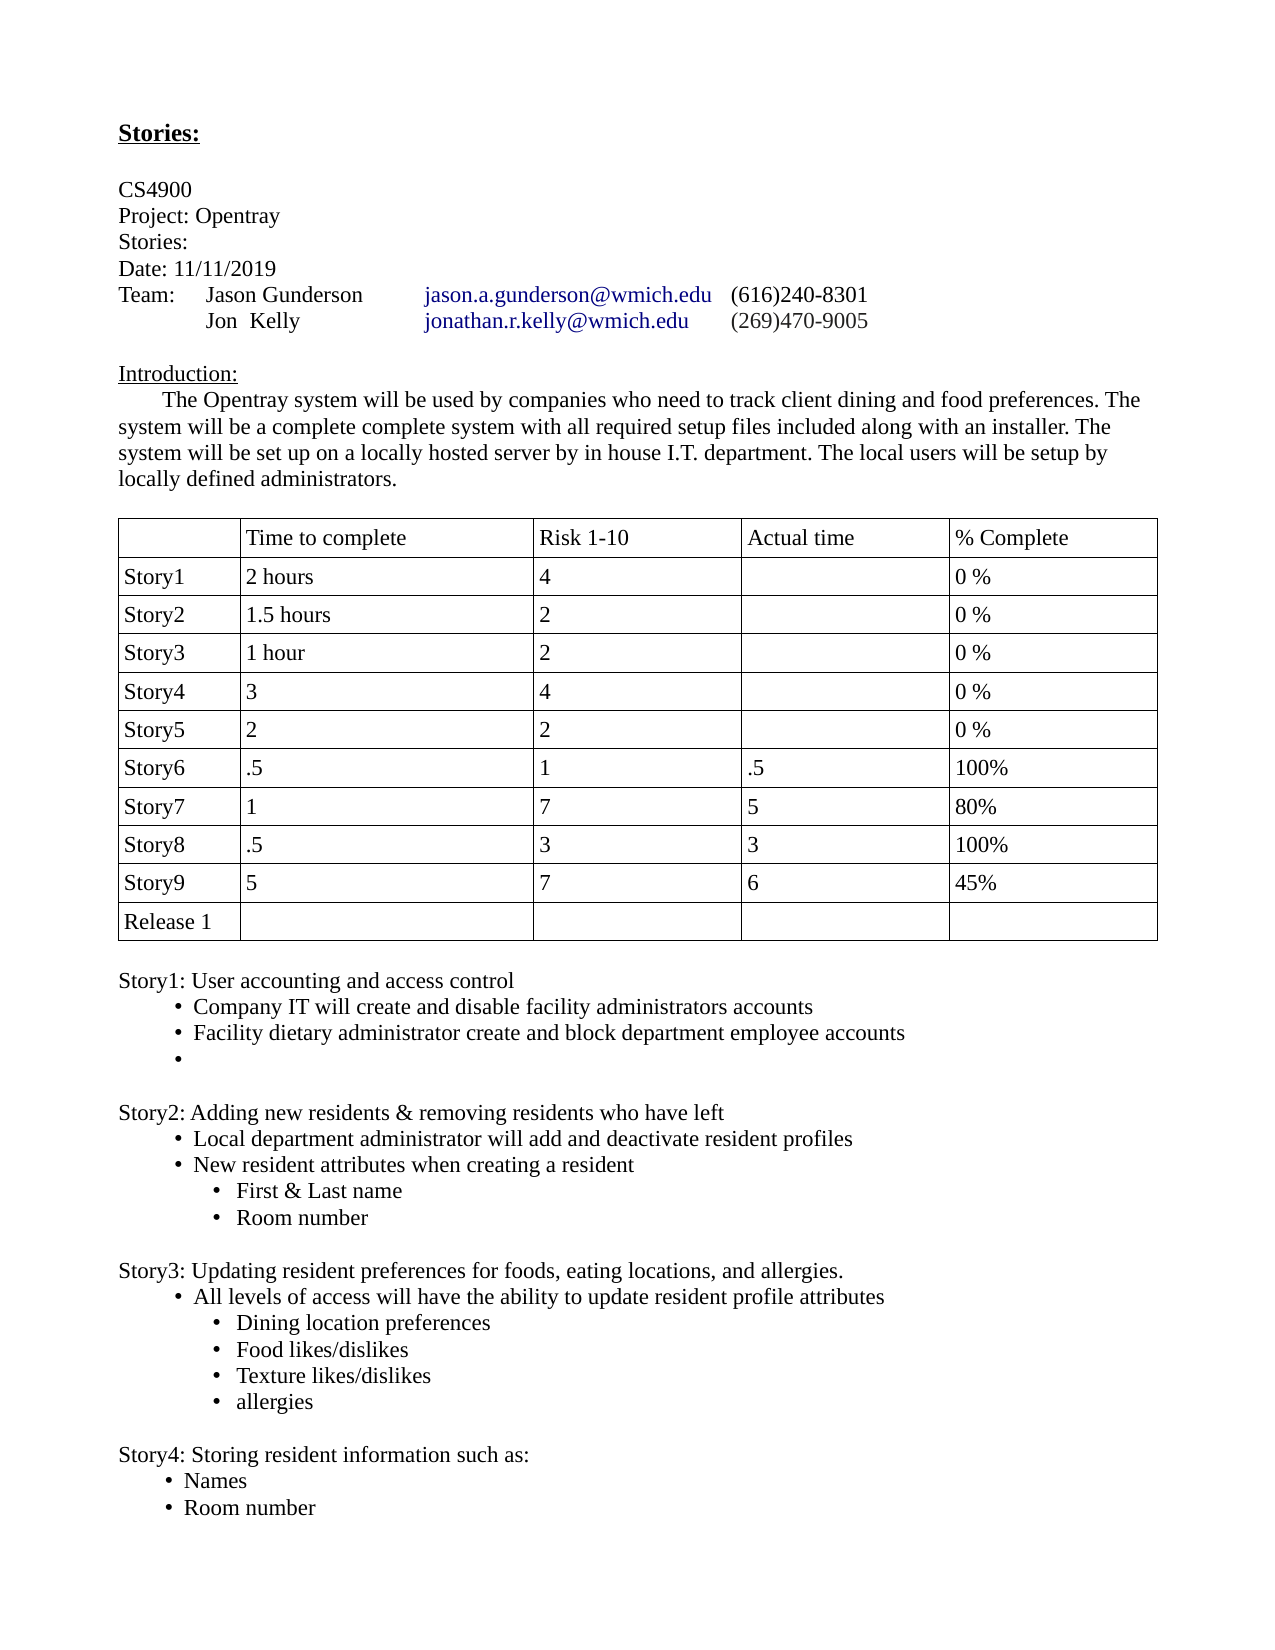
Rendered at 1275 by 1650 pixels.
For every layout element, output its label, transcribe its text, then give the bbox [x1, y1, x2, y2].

list Room number [213, 1204, 1157, 1230]
list New resident attributes when creating a resident [174, 1151, 1157, 1178]
list First & Last name [213, 1178, 1157, 1204]
list All levels of access will have the ability to update resident profile attributes [174, 1283, 1157, 1309]
table_cell .5 [241, 826, 533, 863]
table_cell .5 [742, 749, 949, 787]
table_cell 80% [950, 788, 1157, 825]
table_cell [950, 903, 1157, 940]
table_cell 4 [534, 558, 741, 595]
text Stories: [118, 118, 1157, 147]
table_cell 1 hour [241, 634, 533, 672]
table_cell [534, 903, 741, 940]
table_cell [241, 903, 533, 940]
list Names [165, 1467, 1157, 1494]
table_cell [742, 903, 949, 940]
list allergies [213, 1388, 1157, 1415]
table_cell [742, 558, 949, 595]
table_cell 5 [742, 788, 949, 825]
table_cell 2 [534, 596, 741, 633]
table_cell 1 [241, 788, 533, 825]
table_cell 100% [950, 826, 1157, 863]
text Team: Jason Gunderson jason.a.gunderson@wmich.edu (616)240-8301 [118, 281, 1157, 307]
list Texture likes/dislikes [213, 1362, 1157, 1388]
table_header Actual time [742, 519, 949, 557]
table_cell [742, 596, 949, 633]
table_cell 3 [534, 826, 741, 863]
table_cell Story1 [119, 558, 240, 595]
table_cell Story6 [119, 749, 240, 787]
list Room number [165, 1494, 1157, 1520]
table_cell 2 [534, 634, 741, 672]
text Jon Kelly jonathan.r.kelly@wmich.edu (269)470-9005 [118, 307, 1157, 334]
table_cell 7 [534, 788, 741, 825]
table_cell 7 [534, 864, 741, 902]
table_cell 2 [241, 711, 533, 748]
text Story1: User accounting and access control [118, 967, 1157, 993]
table_cell Story4 [119, 673, 240, 710]
table_cell 3 [241, 673, 533, 710]
table_cell 2 hours [241, 558, 533, 595]
table_cell Story2 [119, 596, 240, 633]
text Story3: Updating resident preferences for foods, eating locations, and allergies. [118, 1257, 1157, 1283]
table_cell 2 [534, 711, 741, 748]
table_cell Story8 [119, 826, 240, 863]
text Story2: Adding new residents & removing residents who have left [118, 1098, 1157, 1125]
table_cell 0 % [950, 558, 1157, 595]
text Date: 11/11/2019 [118, 255, 1157, 281]
table_cell 45% [950, 864, 1157, 902]
table_cell 5 [241, 864, 533, 902]
table_cell 6 [742, 864, 949, 902]
list Dining location preferences [213, 1309, 1157, 1336]
table_cell [742, 634, 949, 672]
table_cell 0 % [950, 711, 1157, 748]
table_header Time to complete [241, 519, 533, 557]
table_cell Story9 [119, 864, 240, 902]
table_header % Complete [950, 519, 1157, 557]
table_cell Release 1 [119, 903, 240, 940]
table_cell 0 % [950, 634, 1157, 672]
table_header [119, 519, 240, 557]
table_header Risk 1-10 [534, 519, 741, 557]
text Story4: Storing resident information such as: [118, 1441, 1157, 1467]
table_cell Story5 [119, 711, 240, 748]
text Stories: [118, 228, 1157, 255]
table_cell 100% [950, 749, 1157, 787]
list Company IT will create and disable facility administrators accounts [174, 993, 1157, 1019]
table_cell 3 [742, 826, 949, 863]
table_cell Story7 [119, 788, 240, 825]
table_cell [742, 711, 949, 748]
list Facility dietary administrator create and block department employee accounts [174, 1019, 1157, 1046]
table_cell 4 [534, 673, 741, 710]
table_cell 1.5 hours [241, 596, 533, 633]
table_cell .5 [241, 749, 533, 787]
table_cell [742, 673, 949, 710]
list Local department administrator will add and deactivate resident profiles [174, 1125, 1157, 1151]
text The Opentray system will be used by companies who need to track client dining and food preferences. The system will be a complete complete system with all required setup files included along with an installer. The system will be set up on a locally hosted server by in house I.T. department. The local users will be setup by locally defined administrators. [118, 386, 1157, 492]
table_cell 0 % [950, 596, 1157, 633]
table_cell Story3 [119, 634, 240, 672]
table_cell 0 % [950, 673, 1157, 710]
text Introduction: [118, 360, 1157, 386]
list Food likes/dislikes [213, 1336, 1157, 1362]
text Project: Opentray [118, 202, 1157, 228]
text CS4900 [118, 176, 1157, 202]
table_cell 1 [534, 749, 741, 787]
